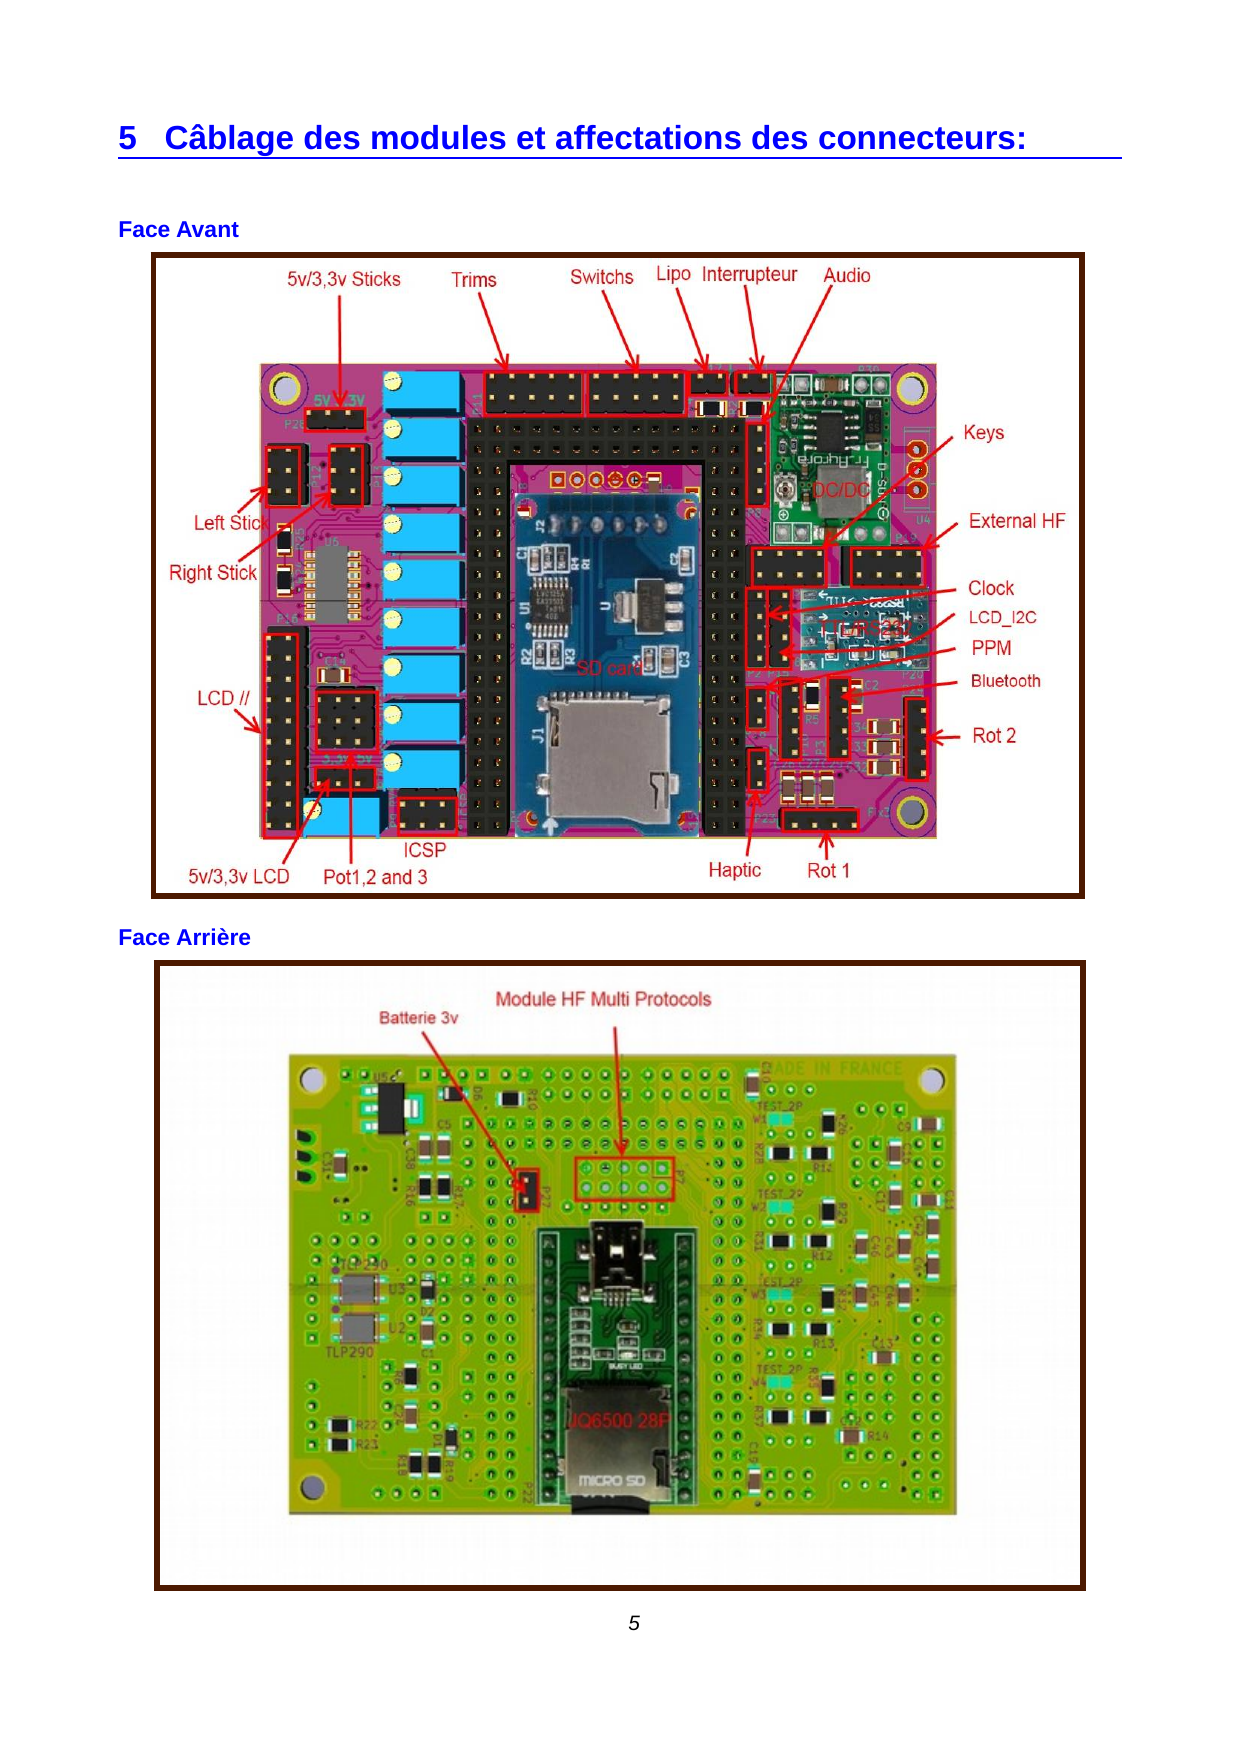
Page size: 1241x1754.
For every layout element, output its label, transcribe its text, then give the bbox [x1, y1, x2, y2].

text Face Arrière [118, 924, 1122, 950]
text Face Avant [118, 216, 1122, 243]
picture [160, 966, 1080, 1585]
picture [156, 258, 1079, 893]
subtitle 5 Câblage des modules et affectations des connecteurs: [118, 118, 1122, 157]
